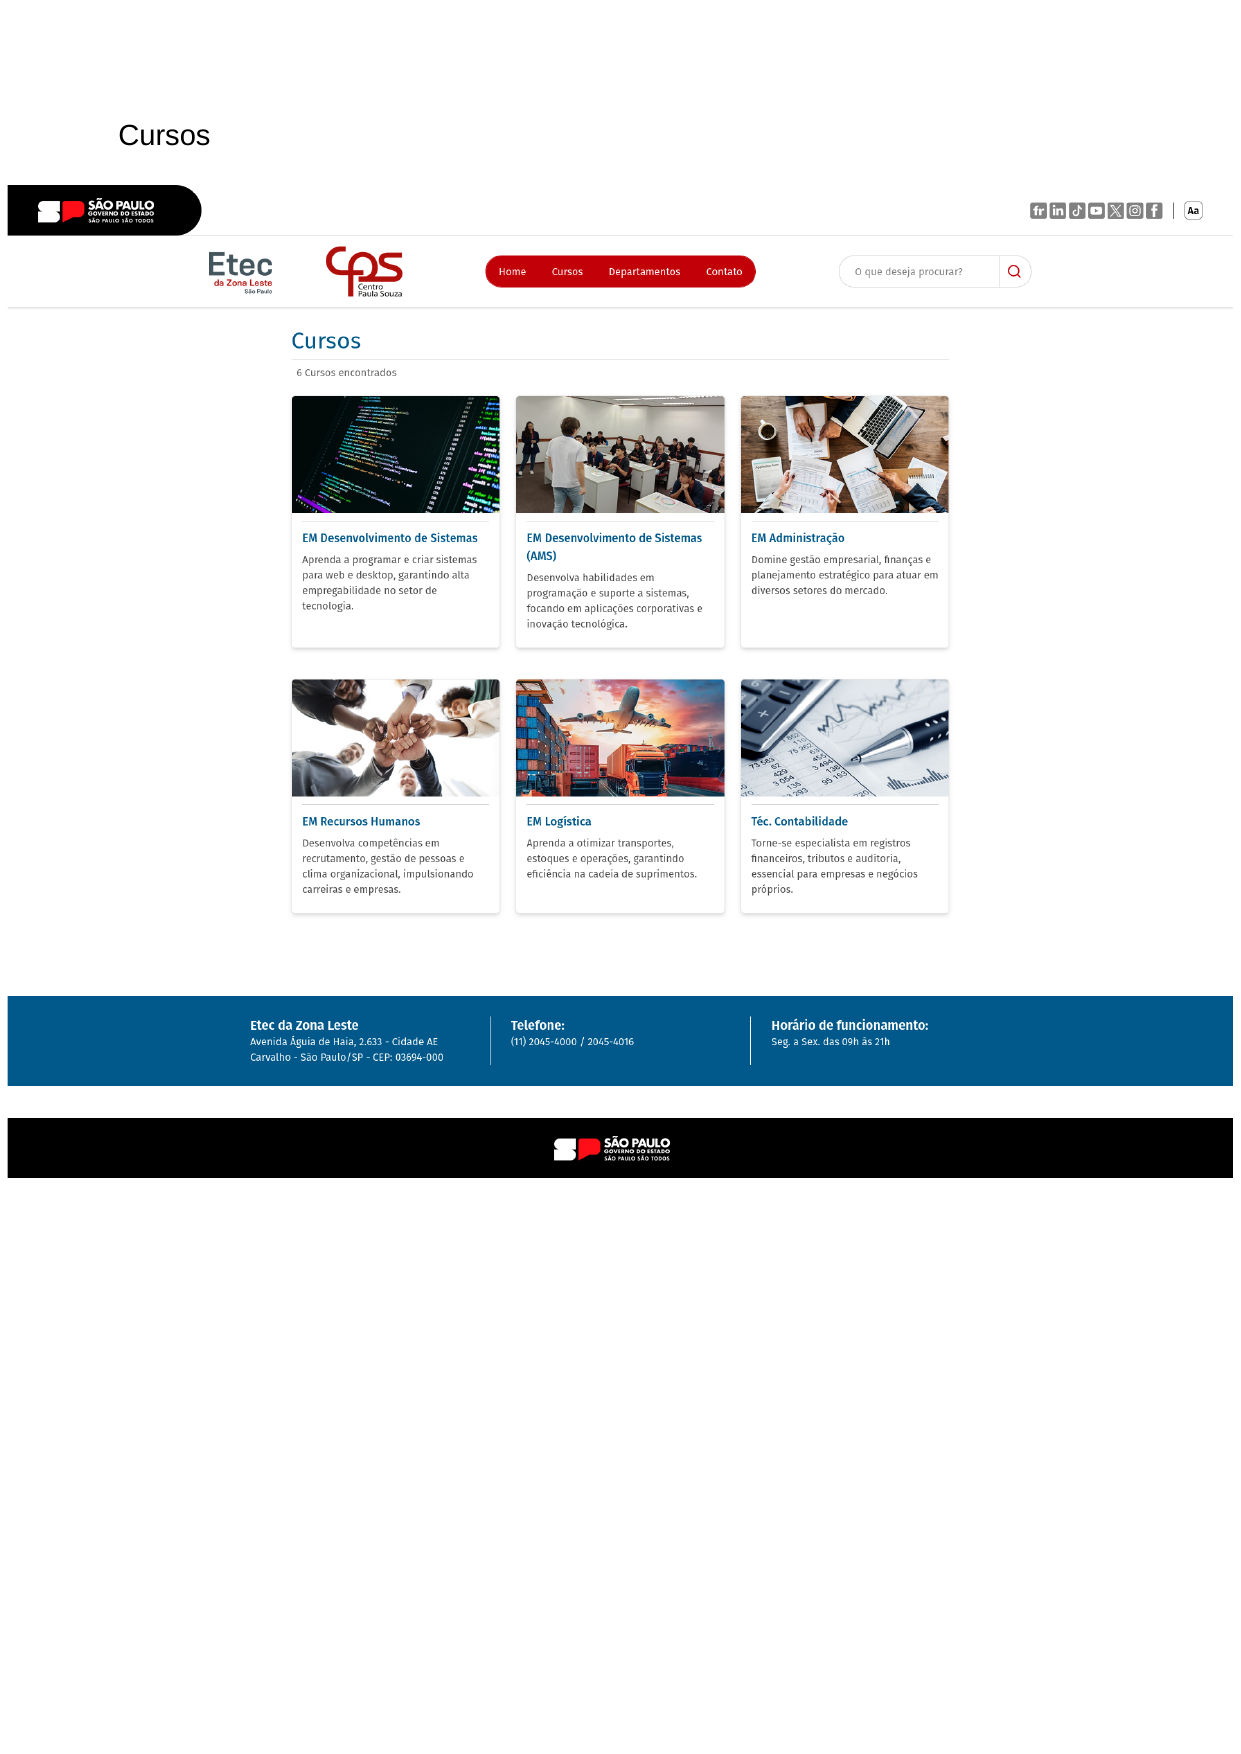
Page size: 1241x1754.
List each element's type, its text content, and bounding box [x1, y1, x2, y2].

text Cursos [118, 118, 1122, 152]
picture [7, 185, 1233, 1178]
